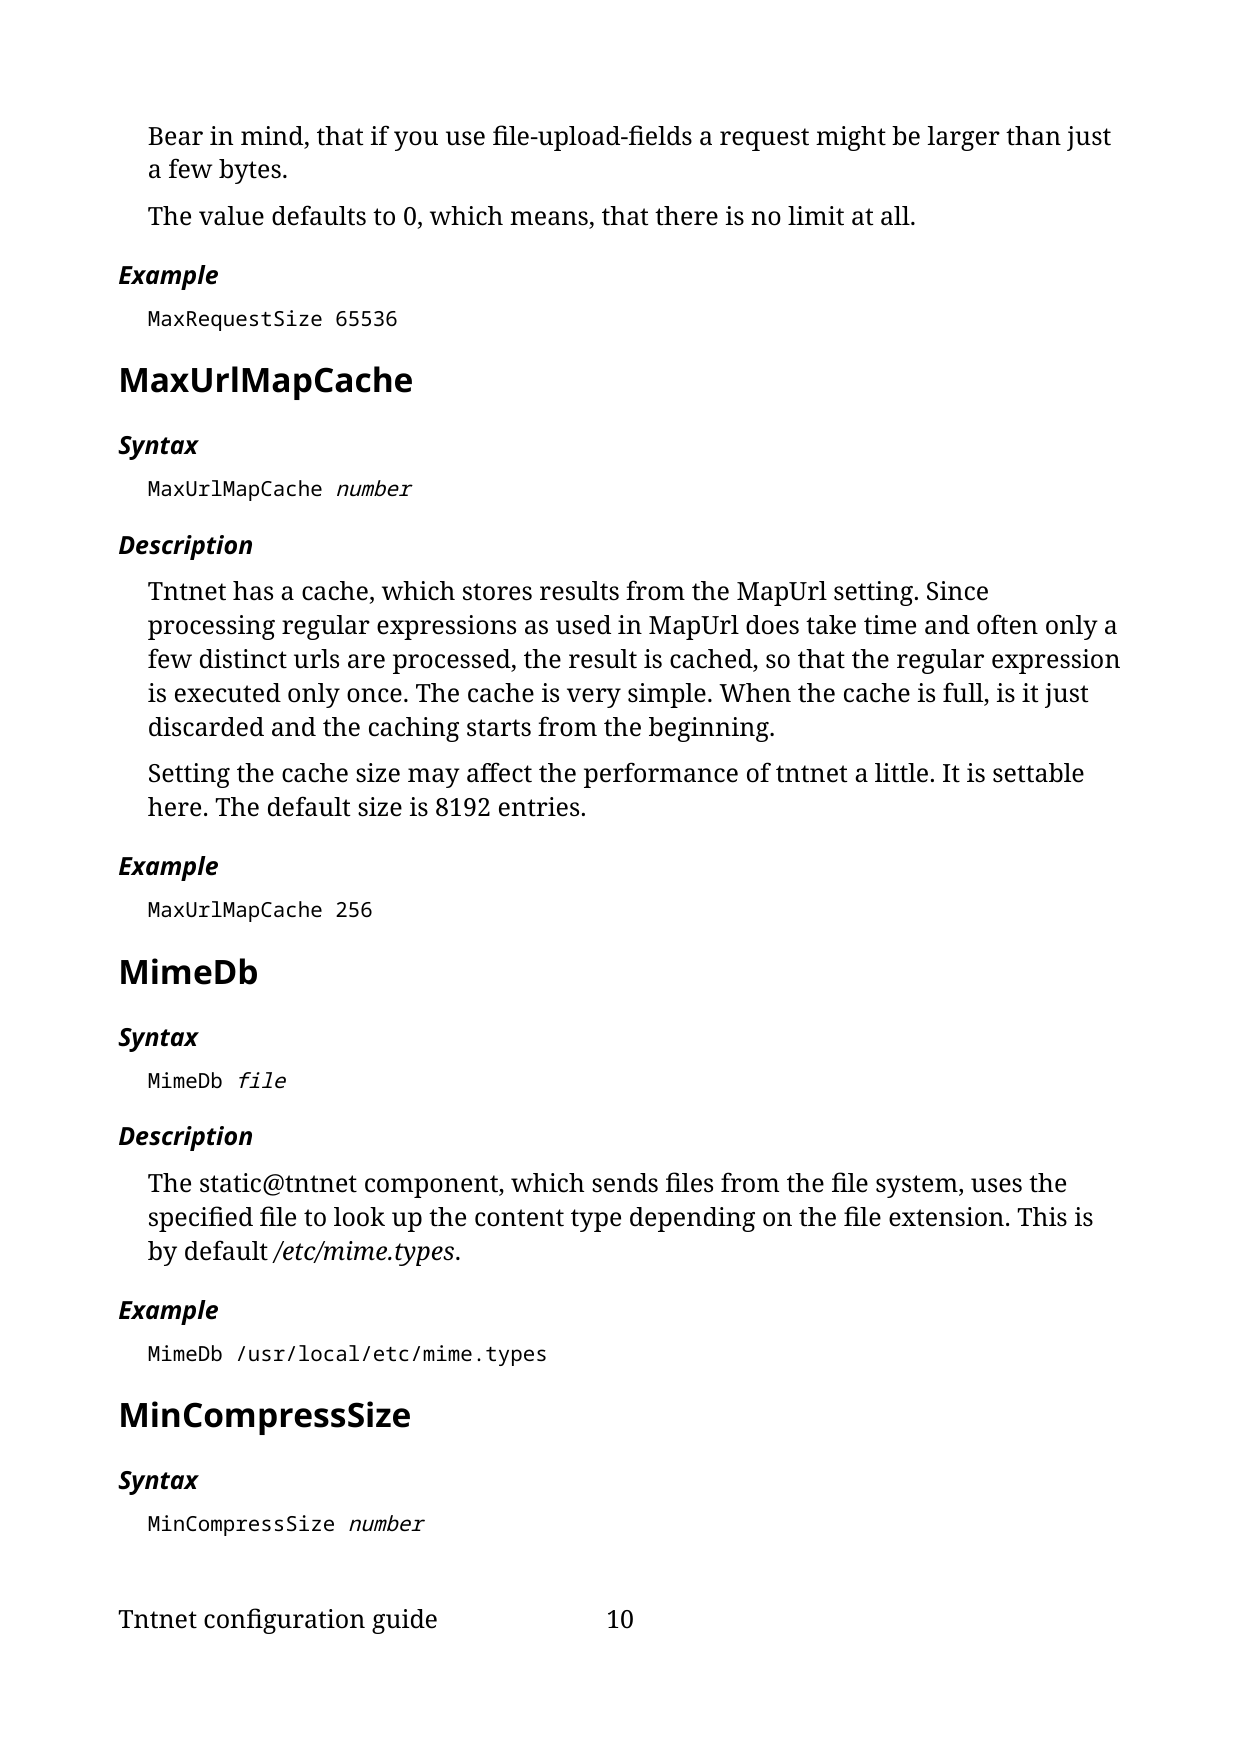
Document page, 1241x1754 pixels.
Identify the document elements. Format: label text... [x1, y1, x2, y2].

subtitle Syntax [118, 428, 1122, 462]
text Tntnet has a cache, which stores results from the MapUrl setting. Since processing regular expressions as used in MapUrl does take time and often only a few distinct urls are processed, the result is cached, so that the regular expression is executed only once. The cache is very simple. When the cache is full, is it just discarded and the caching starts from the beginning. [148, 574, 1122, 744]
subtitle Syntax [118, 1462, 1122, 1496]
subtitle Example [118, 1292, 1122, 1326]
subtitle Description [118, 527, 1122, 561]
text Setting the cache size may affect the performance of tntnet a little. It is settable here. The default size is 8192 entries. [148, 756, 1122, 824]
subtitle MimeDb [118, 949, 1122, 994]
text MimeDb /usr/local/etc/mime.types [148, 1339, 1122, 1367]
subtitle Syntax [118, 1019, 1122, 1053]
subtitle Example [118, 257, 1122, 291]
text The value defaults to 0, which means, that there is no limit at all. [148, 198, 1122, 232]
text MaxRequestSize 65536 [148, 304, 1122, 332]
text MaxUrlMapCache number [148, 474, 1122, 502]
text MaxUrlMapCache 256 [148, 896, 1122, 924]
text Bear in mind, that if you use file-upload-fields a request might be larger than just a few bytes. [148, 118, 1122, 186]
subtitle Description [118, 1119, 1122, 1153]
text MimeDb file [148, 1066, 1122, 1094]
text MinCompressSize number [148, 1509, 1122, 1537]
subtitle Example [118, 849, 1122, 883]
text The static@tntnet component, which sends files from the file system, uses the specified file to look up the content type depending on the file extension. This is by default /etc/mime.types. [148, 1165, 1122, 1267]
subtitle MinCompressSize [118, 1392, 1122, 1437]
subtitle MaxUrlMapCache [118, 357, 1122, 403]
